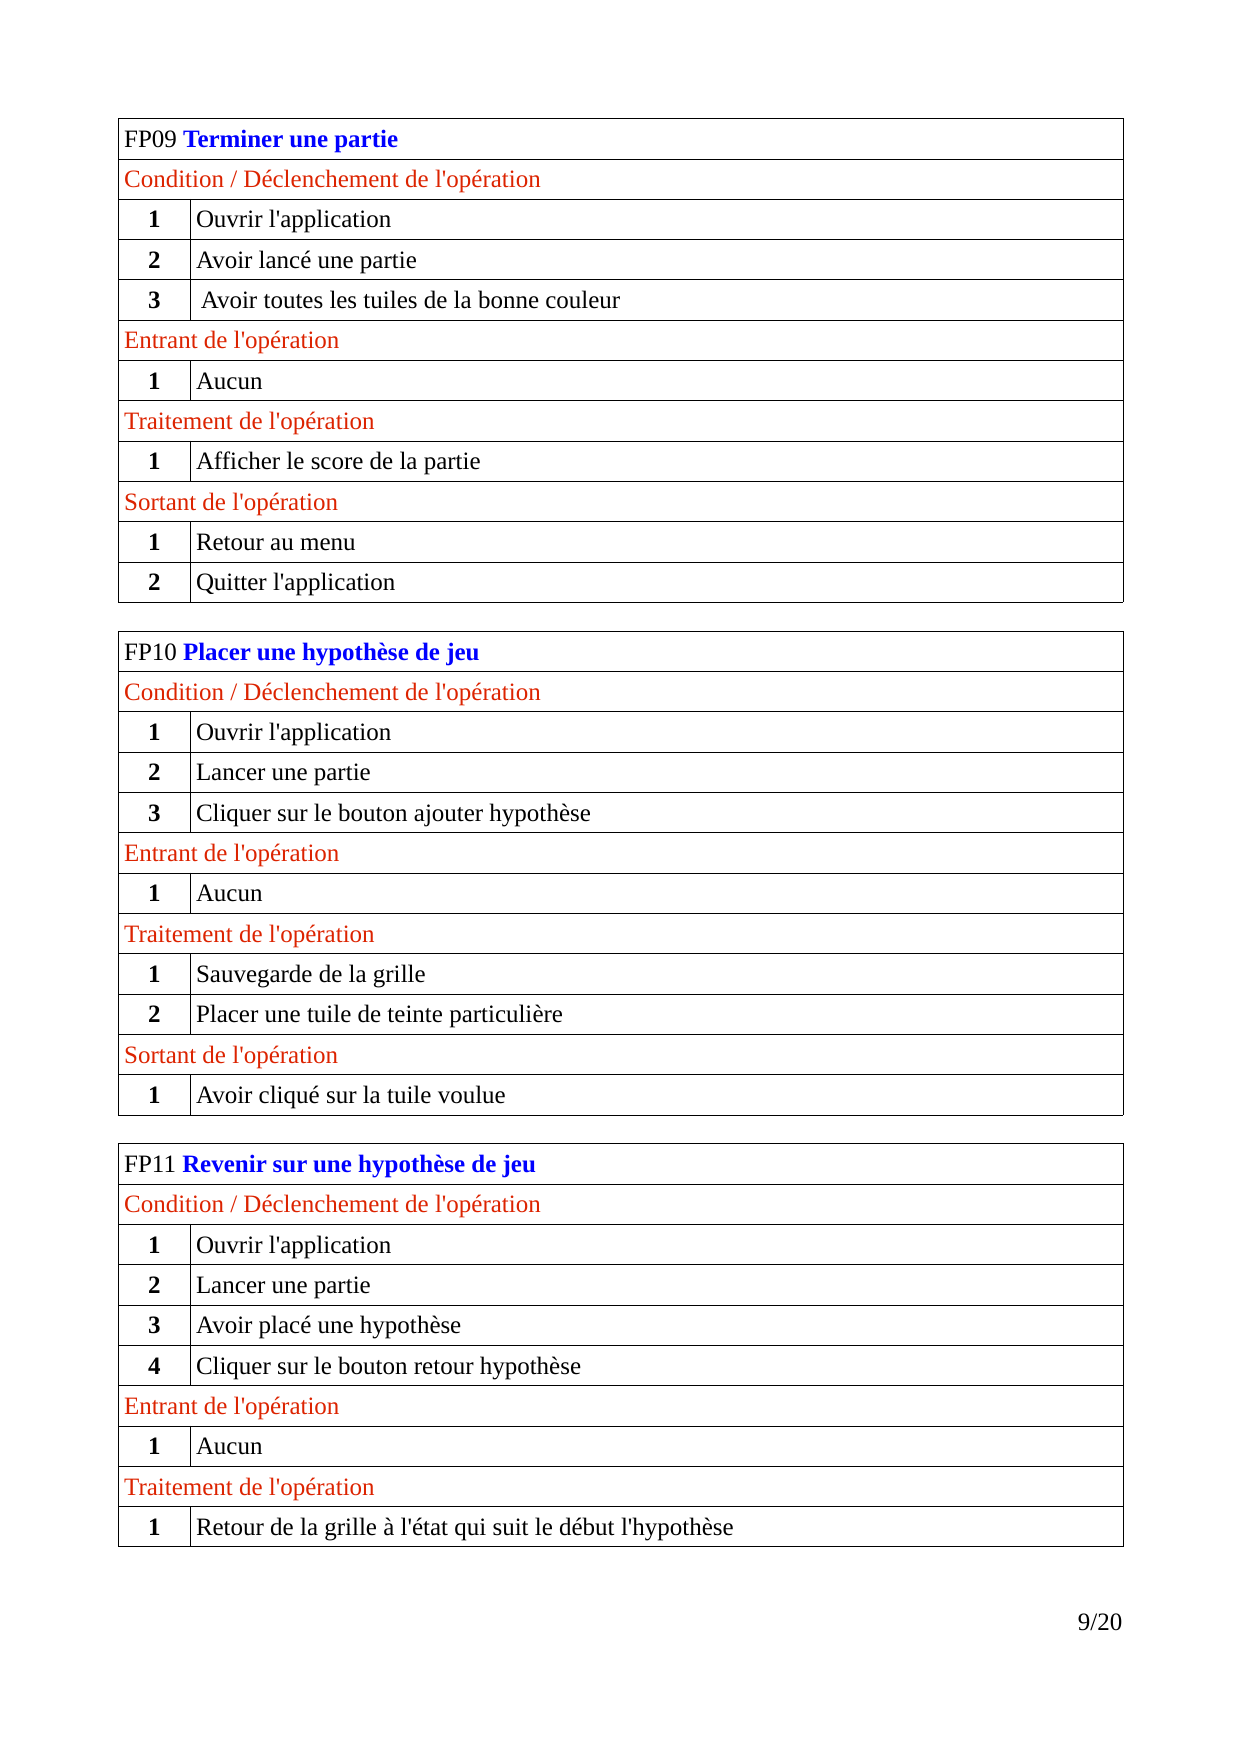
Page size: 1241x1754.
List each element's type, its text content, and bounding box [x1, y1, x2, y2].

table_cell Condition / Déclenchement de l'opération [119, 160, 1123, 199]
table_cell Retour de la grille à l'état qui suit le début l'hypothèse [191, 1507, 1123, 1546]
table_cell Sortant de l'opération [119, 482, 1123, 521]
table_cell Entrant de l'opération [119, 321, 1123, 360]
table_cell Ouvrir l'application [191, 1225, 1123, 1264]
table_cell Avoir cliqué sur la tuile voulue [191, 1075, 1123, 1114]
table_cell Traitement de l'opération [119, 401, 1123, 441]
table_cell Condition / Déclenchement de l'opération [119, 672, 1123, 711]
table_cell 1 [119, 1507, 190, 1546]
table_cell 2 [119, 1265, 190, 1304]
table_header FP10 Placer une hypothèse de jeu [119, 632, 1123, 671]
table_cell 1 [119, 361, 190, 400]
table_cell Condition / Déclenchement de l'opération [119, 1185, 1123, 1224]
table_cell 2 [119, 753, 190, 792]
table_cell 1 [119, 954, 190, 993]
table_cell 4 [119, 1346, 190, 1385]
table_cell Ouvrir l'application [191, 200, 1123, 239]
table_cell 3 [119, 793, 190, 832]
table_cell 1 [119, 1427, 190, 1466]
table_cell Entrant de l'opération [119, 1386, 1123, 1426]
table_cell Ouvrir l'application [191, 712, 1123, 752]
table_cell Aucun [191, 361, 1123, 400]
table_cell 2 [119, 995, 190, 1034]
table_cell 1 [119, 442, 190, 481]
table_header FP09 Terminer une partie [119, 119, 1123, 158]
table_cell Sauvegarde de la grille [191, 954, 1123, 993]
table_cell Lancer une partie [191, 1265, 1123, 1304]
table_cell 1 [119, 522, 190, 562]
table_cell Quitter l'application [191, 563, 1123, 602]
table_cell Avoir placé une hypothèse [191, 1306, 1123, 1345]
table_cell Lancer une partie [191, 753, 1123, 792]
table_cell 2 [119, 240, 190, 279]
table_cell Aucun [191, 874, 1123, 913]
table_cell 1 [119, 874, 190, 913]
table_cell 1 [119, 1075, 190, 1114]
table_cell Cliquer sur le bouton ajouter hypothèse [191, 793, 1123, 832]
table_cell 1 [119, 200, 190, 239]
table_cell Cliquer sur le bouton retour hypothèse [191, 1346, 1123, 1385]
table_cell 3 [119, 280, 190, 320]
table_cell 3 [119, 1306, 190, 1345]
table_cell Avoir toutes les tuiles de la bonne couleur [191, 280, 1123, 320]
table_cell Retour au menu [191, 522, 1123, 562]
table_header FP11 Revenir sur une hypothèse de jeu [119, 1144, 1123, 1184]
table_cell Aucun [191, 1427, 1123, 1466]
table_cell Avoir lancé une partie [191, 240, 1123, 279]
table_cell Traitement de l'opération [119, 914, 1123, 953]
table_cell Sortant de l'opération [119, 1035, 1123, 1074]
table_cell Placer une tuile de teinte particulière [191, 995, 1123, 1034]
table_cell 2 [119, 563, 190, 602]
table_cell 1 [119, 712, 190, 752]
table_cell Entrant de l'opération [119, 833, 1123, 873]
table_cell 1 [119, 1225, 190, 1264]
table_cell Afficher le score de la partie [191, 442, 1123, 481]
table_cell Traitement de l'opération [119, 1467, 1123, 1506]
